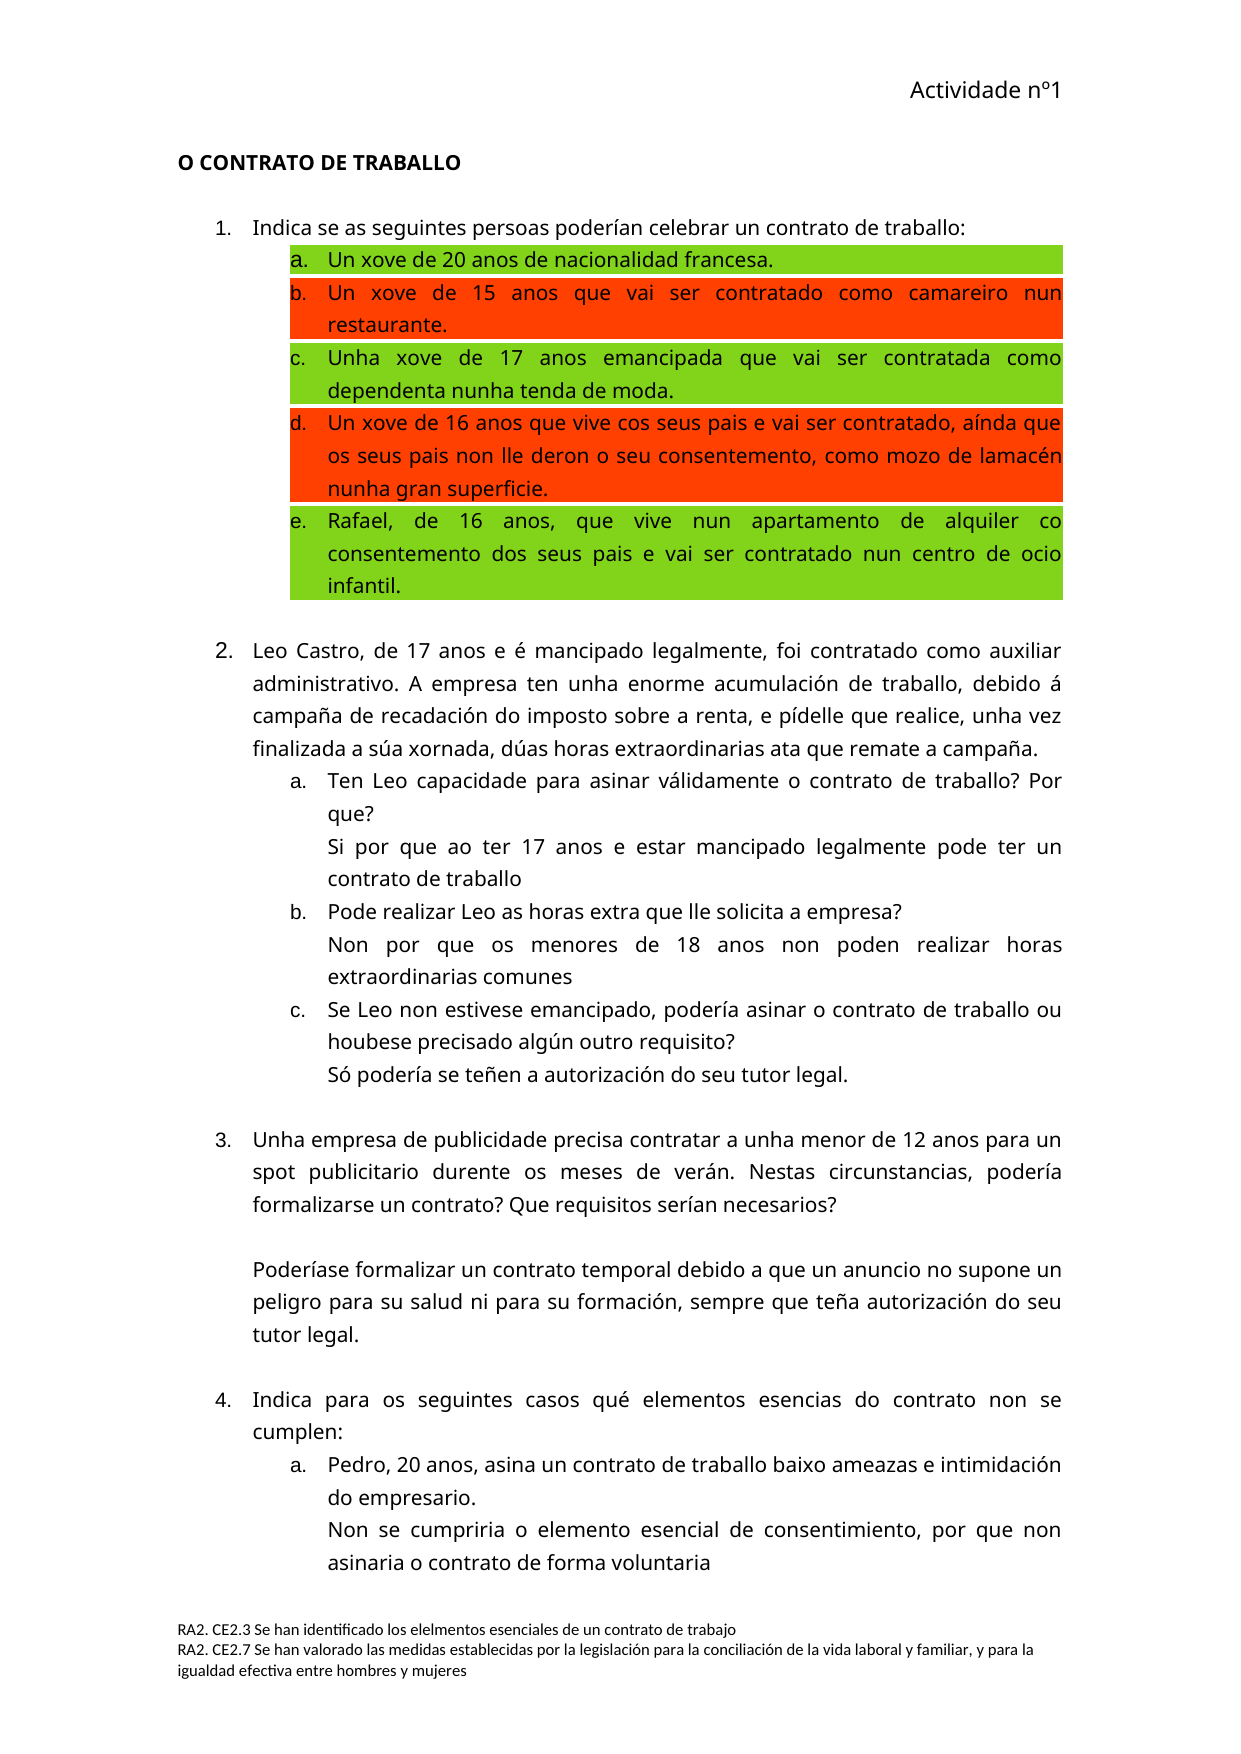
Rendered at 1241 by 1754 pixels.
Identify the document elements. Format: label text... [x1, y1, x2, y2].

list Unha empresa de publicidade precisa contratar a unha menor de 12 anos para un spot publicitario durente os meses de verán. Nestas circunstancias, podería formalizarse un contrato? Que requisitos serían necesarios? [215, 1125, 1063, 1218]
list Si por que ao ter 17 anos e estar mancipado legalmente pode ter un contrato de traballo [290, 832, 1063, 893]
list Un xove de 15 anos que vai ser contratado como camareiro nun restaurante. [290, 278, 1063, 339]
list Indica para os seguintes casos qué elementos esencias do contrato non se cumplen: [215, 1385, 1063, 1446]
list Un xove de 20 anos de nacionalidad francesa. [290, 245, 1063, 274]
list Non se cumpriria o elemento esencial de consentimiento, por que non asinaria o contrato de forma voluntaria [290, 1515, 1063, 1576]
list Un xove de 16 anos que vive cos seus pais e vai ser contratado, aínda que os seus pais non lle deron o seu consentemento, como mozo de lamacén nunha gran superficie. [290, 408, 1063, 502]
list Ten Leo capacidade para asinar válidamente o contrato de traballo? Por que? [290, 767, 1063, 828]
list Rafael, de 16 anos, que vive nun apartamento de alquiler co consentemento dos seus pais e vai ser contratado nun centro de ocio infantil. [290, 506, 1063, 600]
list Leo Castro, de 17 anos e é mancipado legalmente, foi contratado como auxiliar administrativo. A empresa ten unha enorme acumulación de traballo, debido á campaña de recadación do imposto sobre a renta, e pídelle que realice, unha vez finalizada a súa xornada, dúas horas extraordinarias ata que remate a campaña. [215, 636, 1063, 762]
list Se Leo non estivese emancipado, podería asinar o contrato de traballo ou houbese precisado algún outro requisito? [290, 995, 1063, 1056]
list Pode realizar Leo as horas extra que lle solicita a empresa? [290, 897, 1063, 926]
text O CONTRATO DE TRABALLO [177, 148, 1063, 176]
list Só podería se teñen a autorización do seu tutor legal. [290, 1060, 1063, 1088]
list Non por que os menores de 18 anos non poden realizar horas extraordinarias comunes [290, 930, 1063, 991]
list Unha xove de 17 anos emancipada que vai ser contratada como dependenta nunha tenda de moda. [290, 343, 1063, 404]
list Poderíase formalizar un contrato temporal debido a que un anuncio no supone un peligro para su salud ni para su formación, sempre que teña autorización do seu tutor legal. [215, 1255, 1063, 1348]
list Pedro, 20 anos, asina un contrato de traballo baixo ameazas e intimidación do empresario. [290, 1450, 1063, 1511]
list Indica se as seguintes persoas poderían celebrar un contrato de traballo: [215, 213, 1063, 241]
